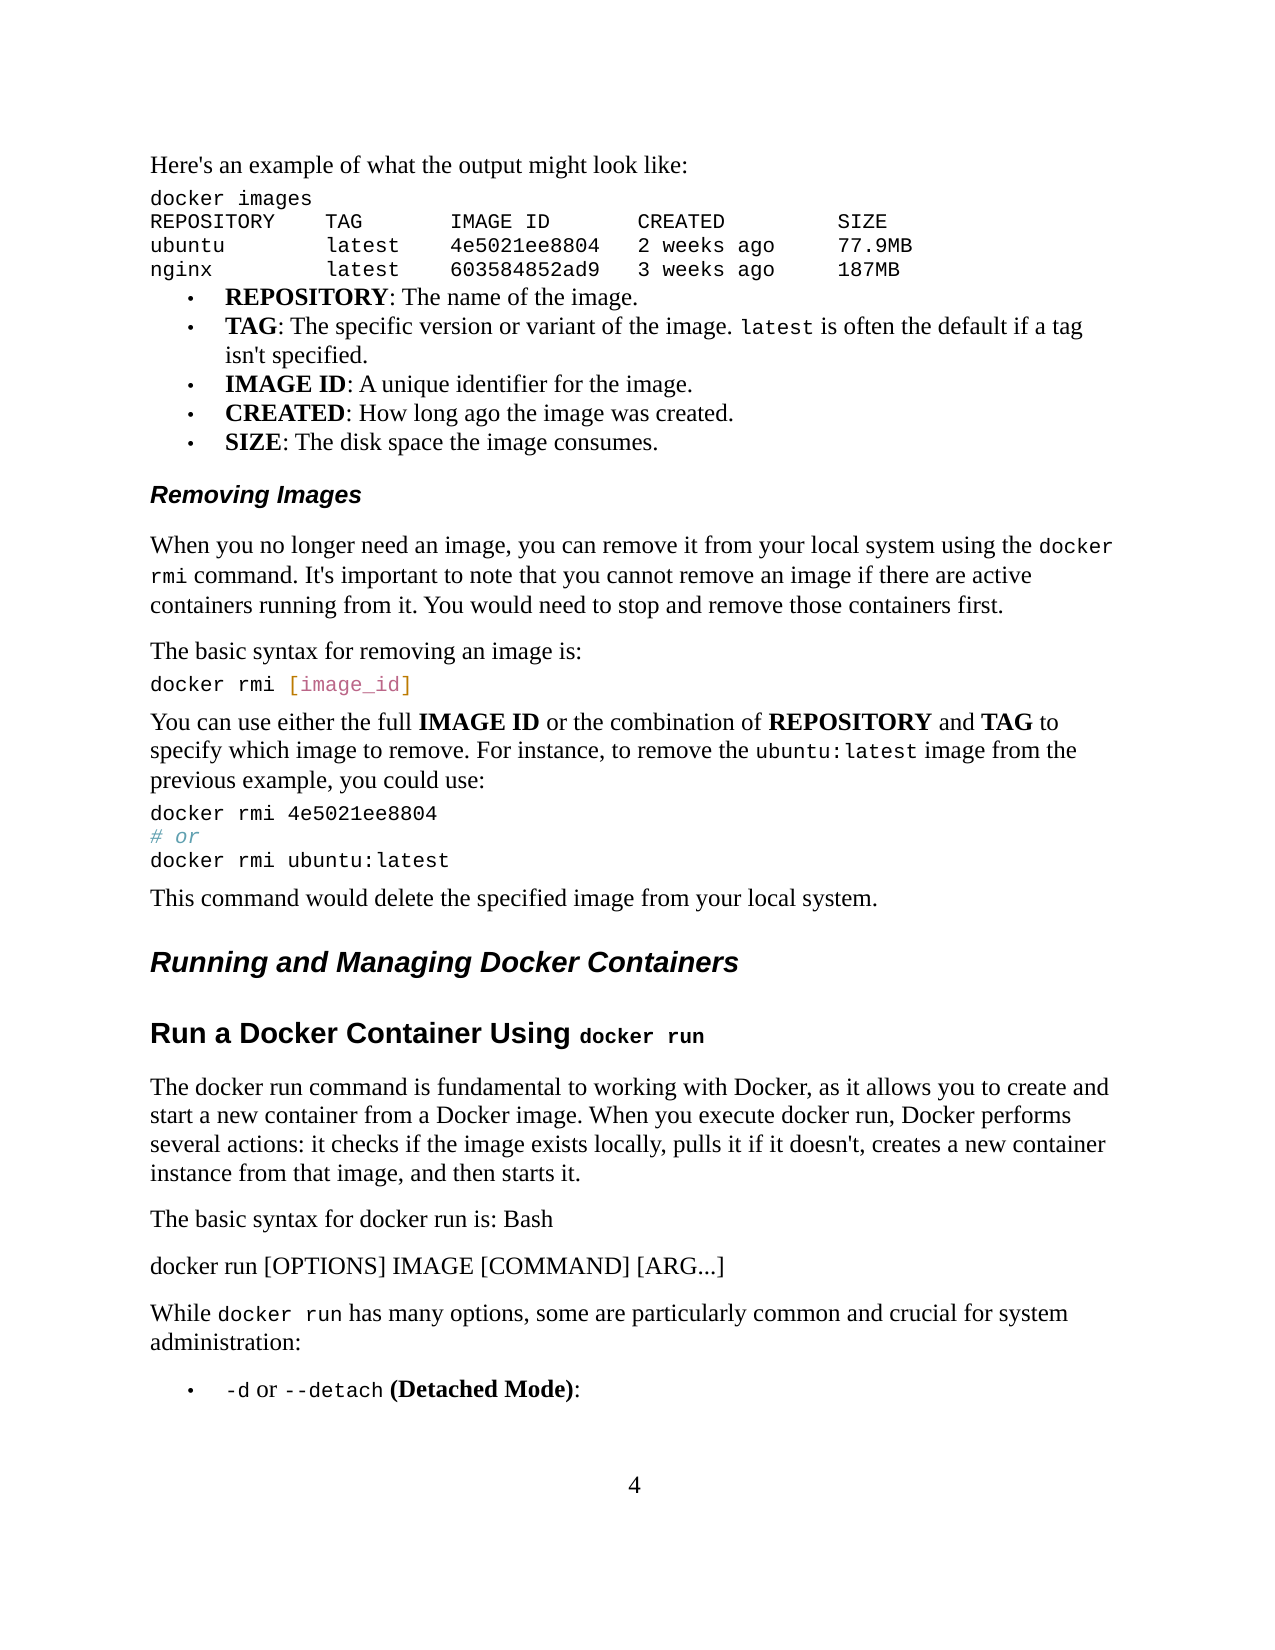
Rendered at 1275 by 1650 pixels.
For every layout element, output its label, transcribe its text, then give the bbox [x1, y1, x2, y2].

list CREATED: How long ago the image was created. [187, 398, 1125, 427]
list TAG: The specific version or variant of the image. latest is often the default if a tag isn't specified. [187, 311, 1125, 369]
subtitle Running and Managing Docker Containers [150, 945, 1125, 979]
text docker run [OPTIONS] IMAGE [COMMAND] [ARG...] [150, 1251, 1125, 1280]
text nginx latest 603584852ad9 3 weeks ago 187MB [150, 259, 1125, 282]
text docker rmi 4e5021ee8804 [150, 803, 1125, 826]
text You can use either the full IMAGE ID or the combination of REPOSITORY and TAG to specify which image to remove. For instance, to remove the ubuntu:latest image from the previous example, you could use: [150, 707, 1125, 794]
text When you no longer need an image, you can remove it from your local system using the docker rmi command. It's important to note that you cannot remove an image if there are active containers running from it. You would need to stop and remove those containers first. [150, 531, 1125, 618]
text Here's an example of what the output might look like: [150, 150, 1125, 179]
list IMAGE ID: A unique identifier for the image. [187, 369, 1125, 398]
text docker images [150, 188, 1125, 211]
subtitle Run a Docker Container Using docker run [150, 1016, 1125, 1050]
text While docker run has many options, some are particularly common and crucial for system administration: [150, 1298, 1125, 1356]
subtitle Removing Images [150, 481, 1125, 509]
list SIZE: The disk space the image consumes. [187, 427, 1125, 456]
text # or [150, 826, 1125, 850]
list -d or --detach (Detached Mode): [187, 1374, 1125, 1404]
text docker rmi [image_id] [150, 674, 1125, 698]
text REPOSITORY TAG IMAGE ID CREATED SIZE [150, 211, 1125, 235]
text The basic syntax for docker run is: Bash [150, 1204, 1125, 1233]
text docker rmi ubuntu:latest [150, 850, 1125, 874]
text This command would delete the specified image from your local system. [150, 883, 1125, 911]
text ubuntu latest 4e5021ee8804 2 weeks ago 77.9MB [150, 235, 1125, 259]
text The docker run command is fundamental to working with Docker, as it allows you to create and start a new container from a Docker image. When you execute docker run, Docker performs several actions: it checks if the image exists locally, pulls it if it doesn't, creates a new container instance from that image, and then starts it. [150, 1072, 1125, 1187]
list REPOSITORY: The name of the image. [187, 282, 1125, 311]
text The basic syntax for removing an image is: [150, 636, 1125, 665]
